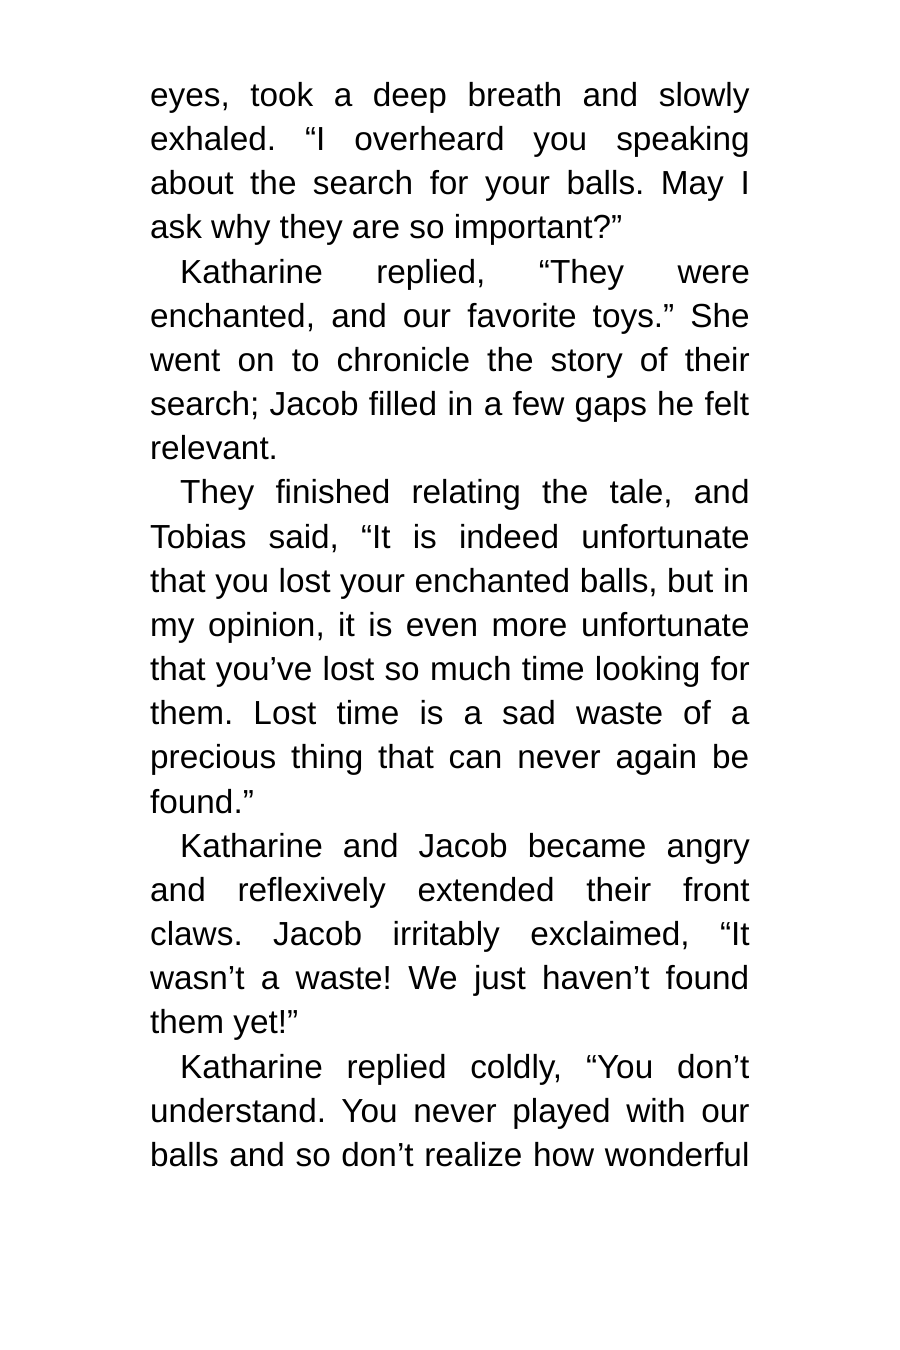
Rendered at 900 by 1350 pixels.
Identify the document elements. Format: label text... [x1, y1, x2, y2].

text They finished relating the tale, and Tobias said, “It is indeed unfortunate that you lost your enchanted balls, but in my opinion, it is even more unfortunate that you’ve lost so much time looking for them. Lost time is a sad waste of a precious thing that can never again be found.” [150, 472, 750, 820]
text Katharine and Jacob became angry and reflexively extended their front claws. Jacob irritably exclaimed, “It wasn’t a waste! We just haven’t found them yet!” [150, 826, 750, 1041]
text Katharine replied, “They were enchanted, and our favorite toys.” She went on to chronicle the story of their search; Jacob filled in a few gaps he felt relevant. [150, 252, 750, 467]
text eyes, took a deep breath and slowly exhaled. “I overheard you speaking about the search for your balls. May I ask why they are so important?” [150, 75, 750, 246]
text Katharine replied coldly, “You don’t understand. You never played with our balls and so don’t realize how wonderful [150, 1047, 750, 1173]
